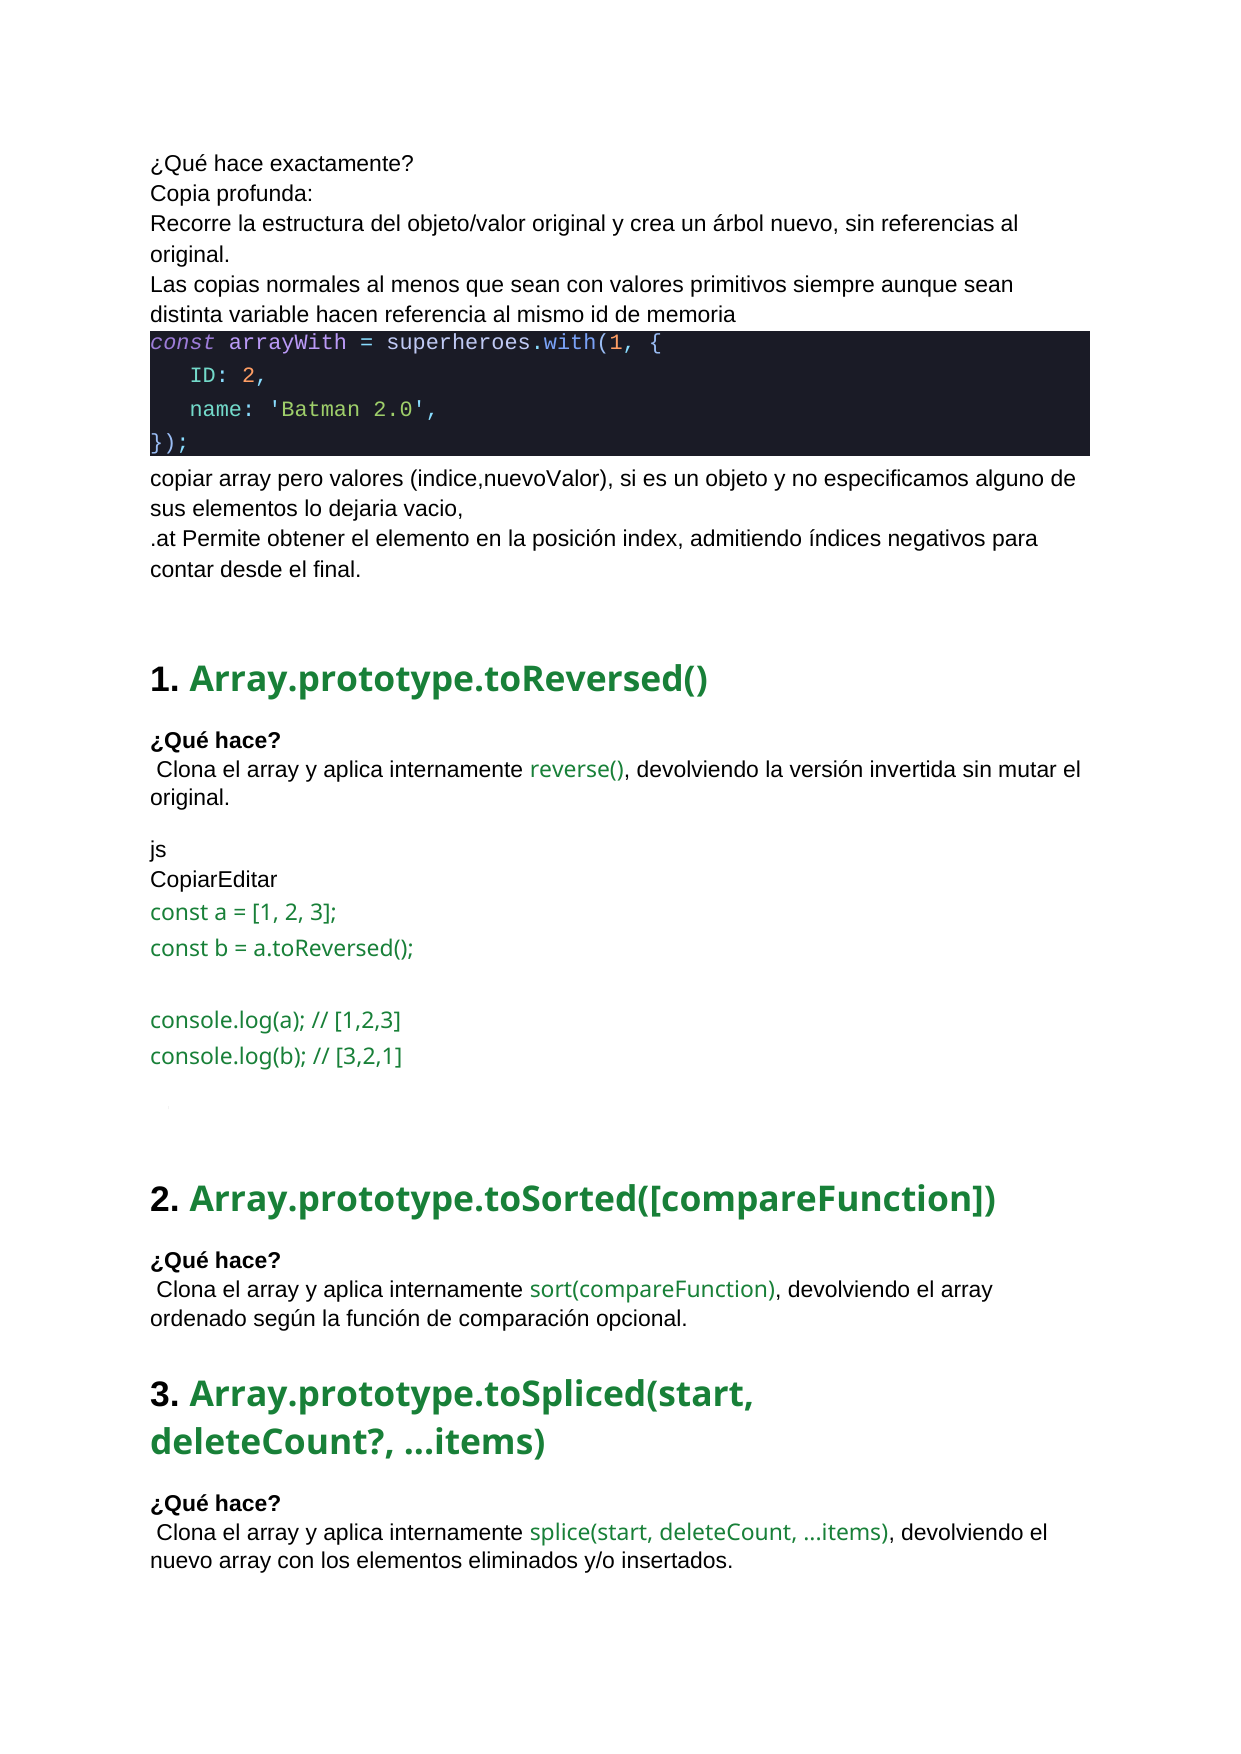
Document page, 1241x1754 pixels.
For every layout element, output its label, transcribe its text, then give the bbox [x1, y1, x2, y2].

text const b = a.toReversed(); [150, 932, 1090, 963]
text const a = [1, 2, 3]; [150, 896, 1090, 927]
text console.log(a); // [1,2,3] [150, 1004, 1090, 1035]
text ¿Qué hace exactamente? [150, 150, 1090, 176]
text js [150, 836, 1090, 862]
text Las copias normales al menos que sean con valores primitivos siempre aunque sean distinta variable hacen referencia al mismo id de memoria [150, 271, 1090, 327]
subtitle 1. Array.prototype.toReversed() [150, 653, 1090, 702]
text ¿Qué hace? Clona el array y aplica internamente reverse(), devolviendo la versión invertida sin mutar el original. [150, 727, 1090, 811]
text ¿Qué hace? Clona el array y aplica internamente splice(start, deleteCount, ...items), devolviendo el nuevo array con los elementos eliminados y/o insertados. [150, 1490, 1090, 1574]
text Recorre la estructura del objeto/valor original y crea un árbol nuevo, sin referencias al original. [150, 210, 1090, 267]
text const arrayWith = superheroes.with(1, { [150, 331, 1090, 356]
text name: 'Batman 2.0', [150, 398, 1090, 423]
text .at Permite obtener el elemento en la posición index, admitiendo índices negativos para contar desde el final. [150, 525, 1090, 582]
text }); [150, 432, 1090, 456]
text console.log(b); // [3,2,1] [150, 1040, 1090, 1071]
text CopiarEditar [150, 866, 1090, 892]
text copiar array pero valores (indice,nuevoValor), si es un objeto y no especificamos alguno de sus elementos lo dejaria vacio, [150, 465, 1090, 522]
subtitle 3. Array.prototype.toSpliced(start, deleteCount?, ...items) [150, 1368, 1090, 1465]
subtitle 2. Array.prototype.toSorted([compareFunction]) [150, 1174, 1090, 1222]
text ID: 2, [150, 365, 1090, 389]
text Copia profunda: [150, 180, 1090, 207]
text ¿Qué hace? Clona el array y aplica internamente sort(compareFunction), devolviendo el array ordenado según la función de comparación opcional. [150, 1247, 1090, 1331]
